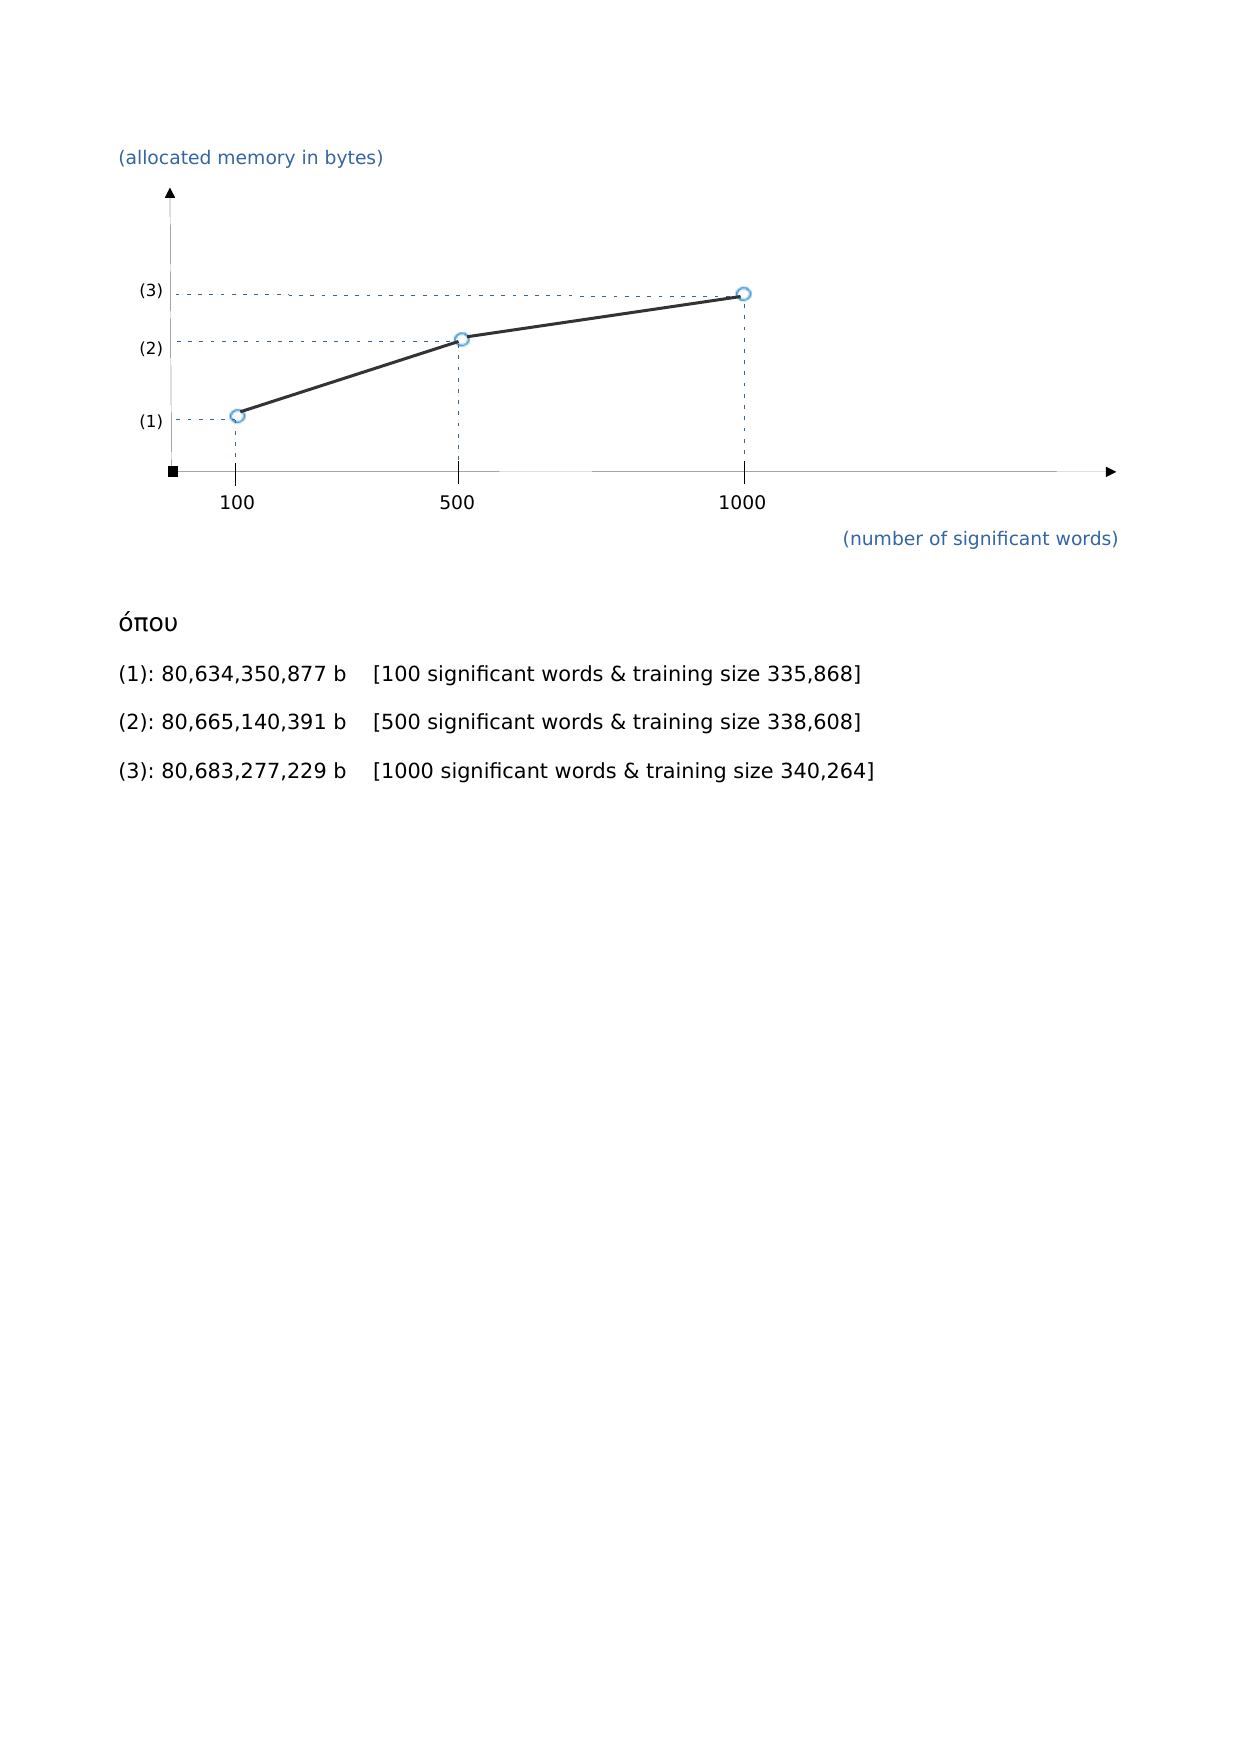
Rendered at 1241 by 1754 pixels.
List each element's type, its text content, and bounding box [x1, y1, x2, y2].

text (2): 80,665,140,391 b [500 significant words & training size 338,608] [118, 710, 1123, 734]
text (3): 80,683,277,229 b [1000 significant words & training size 340,264] [118, 759, 1123, 783]
text [931, 412, 1123, 431]
text όπου [118, 608, 1123, 637]
text [931, 281, 1123, 300]
text (1): 80,634,350,877 b [100 significant words & training size 335,868] [118, 662, 1123, 686]
text (2) [118, 339, 170, 358]
picture [171, 187, 931, 471]
text (3) [118, 281, 170, 300]
text [931, 339, 1123, 358]
text (1) [118, 412, 171, 431]
text (allocated memory in bytes) [118, 147, 1123, 169]
text (number of significant words) [118, 528, 1123, 550]
text 100 500 1000 [118, 492, 1123, 513]
